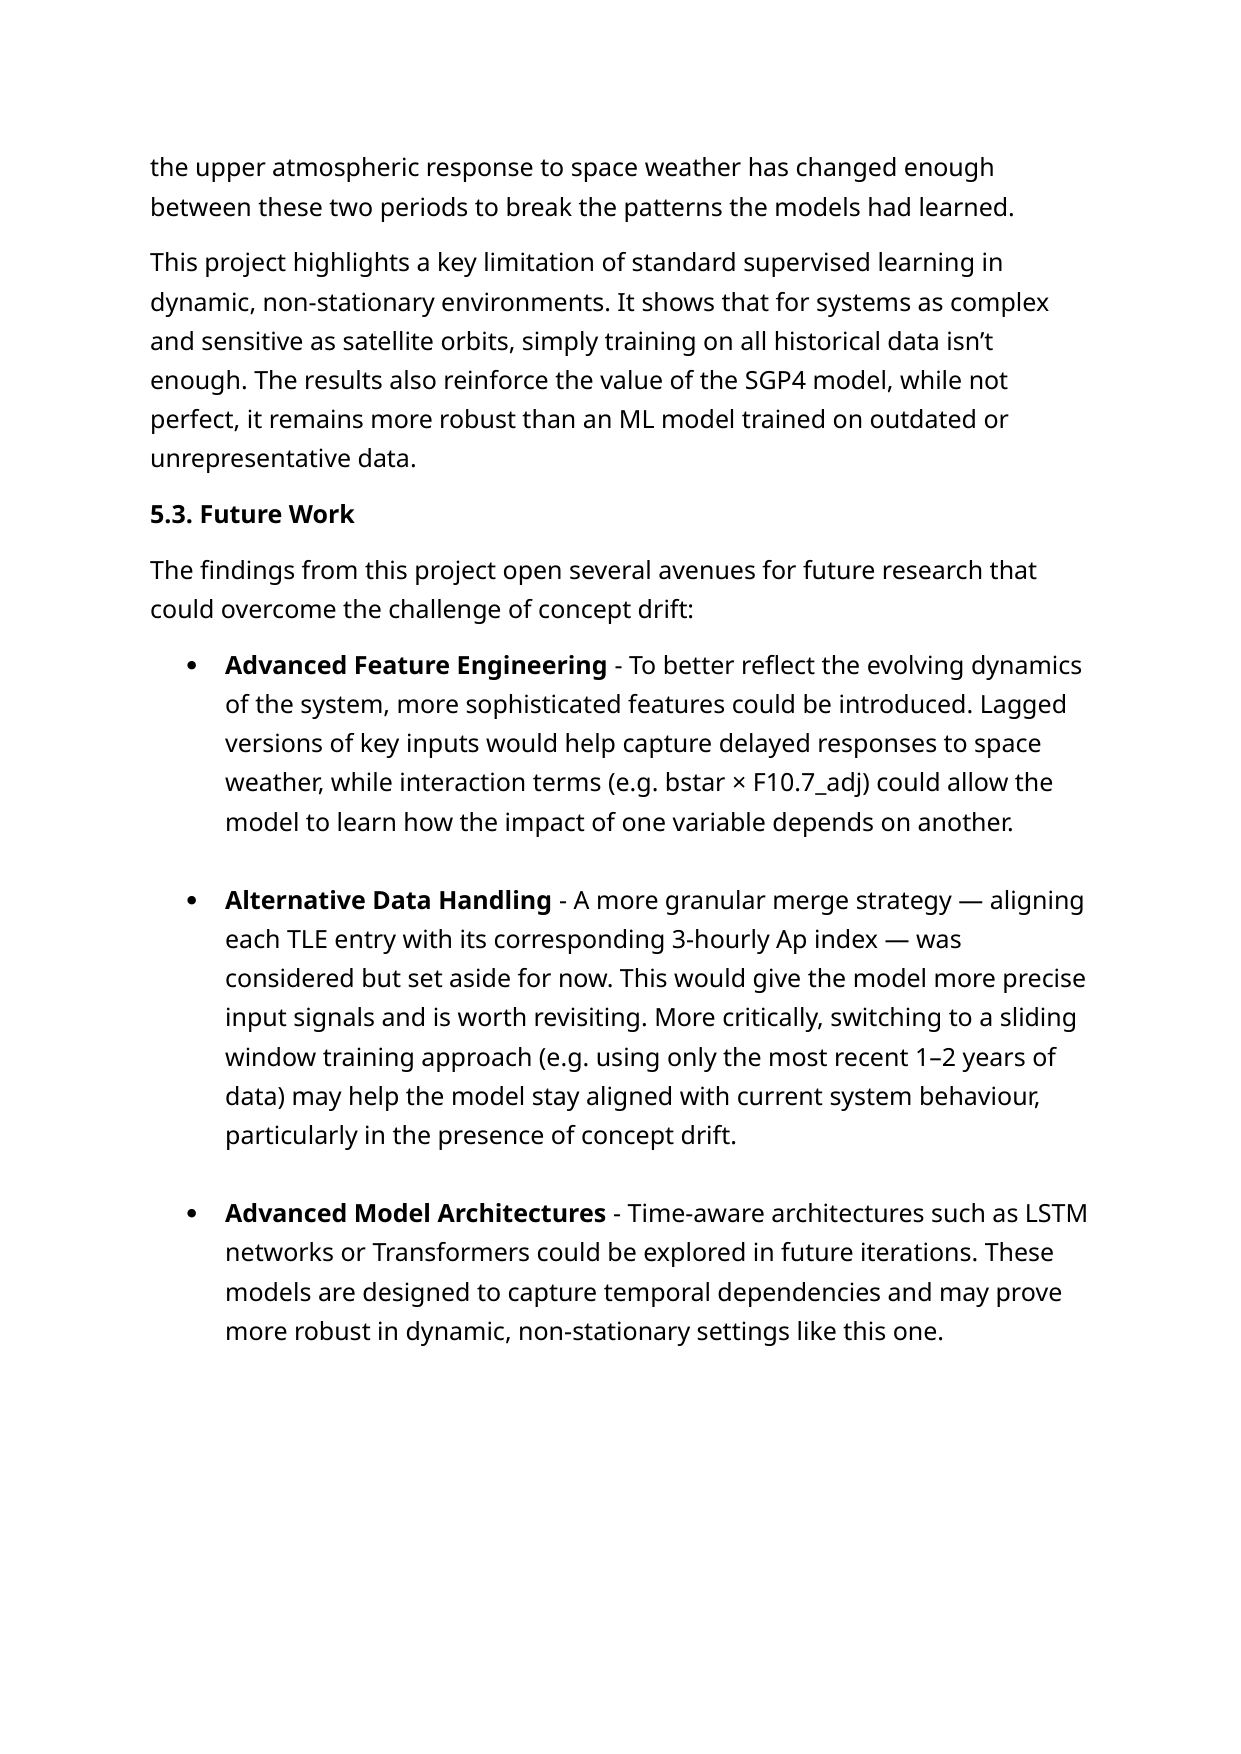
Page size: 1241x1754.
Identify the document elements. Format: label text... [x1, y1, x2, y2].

text 5.3. Future Work [150, 497, 1090, 531]
list Advanced Model Architectures - Time-aware architectures such as LSTM networks or Transformers could be explored in future iterations. These models are designed to capture temporal dependencies and may prove more robust in dynamic, non-stationary settings like this one. [187, 1196, 1090, 1347]
list Alternative Data Handling - A more granular merge strategy — aligning each TLE entry with its corresponding 3-hourly Ap index — was considered but set aside for now. This would give the model more precise input signals and is worth revisiting. More critically, switching to a sliding window training approach (e.g. using only the most recent 1–2 years of data) may help the model stay aligned with current system behaviour, particularly in the presence of concept drift. [187, 882, 1090, 1152]
text This project highlights a key limitation of standard supervised learning in dynamic, non-stationary environments. It shows that for systems as complex and sensitive as satellite orbits, simply training on all historical data isn’t enough. The results also reinforce the value of the SGP4 model, while not perfect, it remains more robust than an ML model trained on outdated or unrepresentative data. [150, 245, 1090, 475]
text the upper atmospheric response to space weather has changed enough between these two periods to break the patterns the models had learned. [150, 150, 1090, 223]
list Advanced Feature Engineering - To better reflect the evolving dynamics of the system, more sophisticated features could be introduced. Lagged versions of key inputs would help capture delayed responses to space weather, while interaction terms (e.g. bstar × F10.7_adj) could allow the model to learn how the impact of one variable depends on another. [187, 647, 1090, 838]
text The findings from this project open several avenues for future research that could overcome the challenge of concept drift: [150, 552, 1090, 626]
